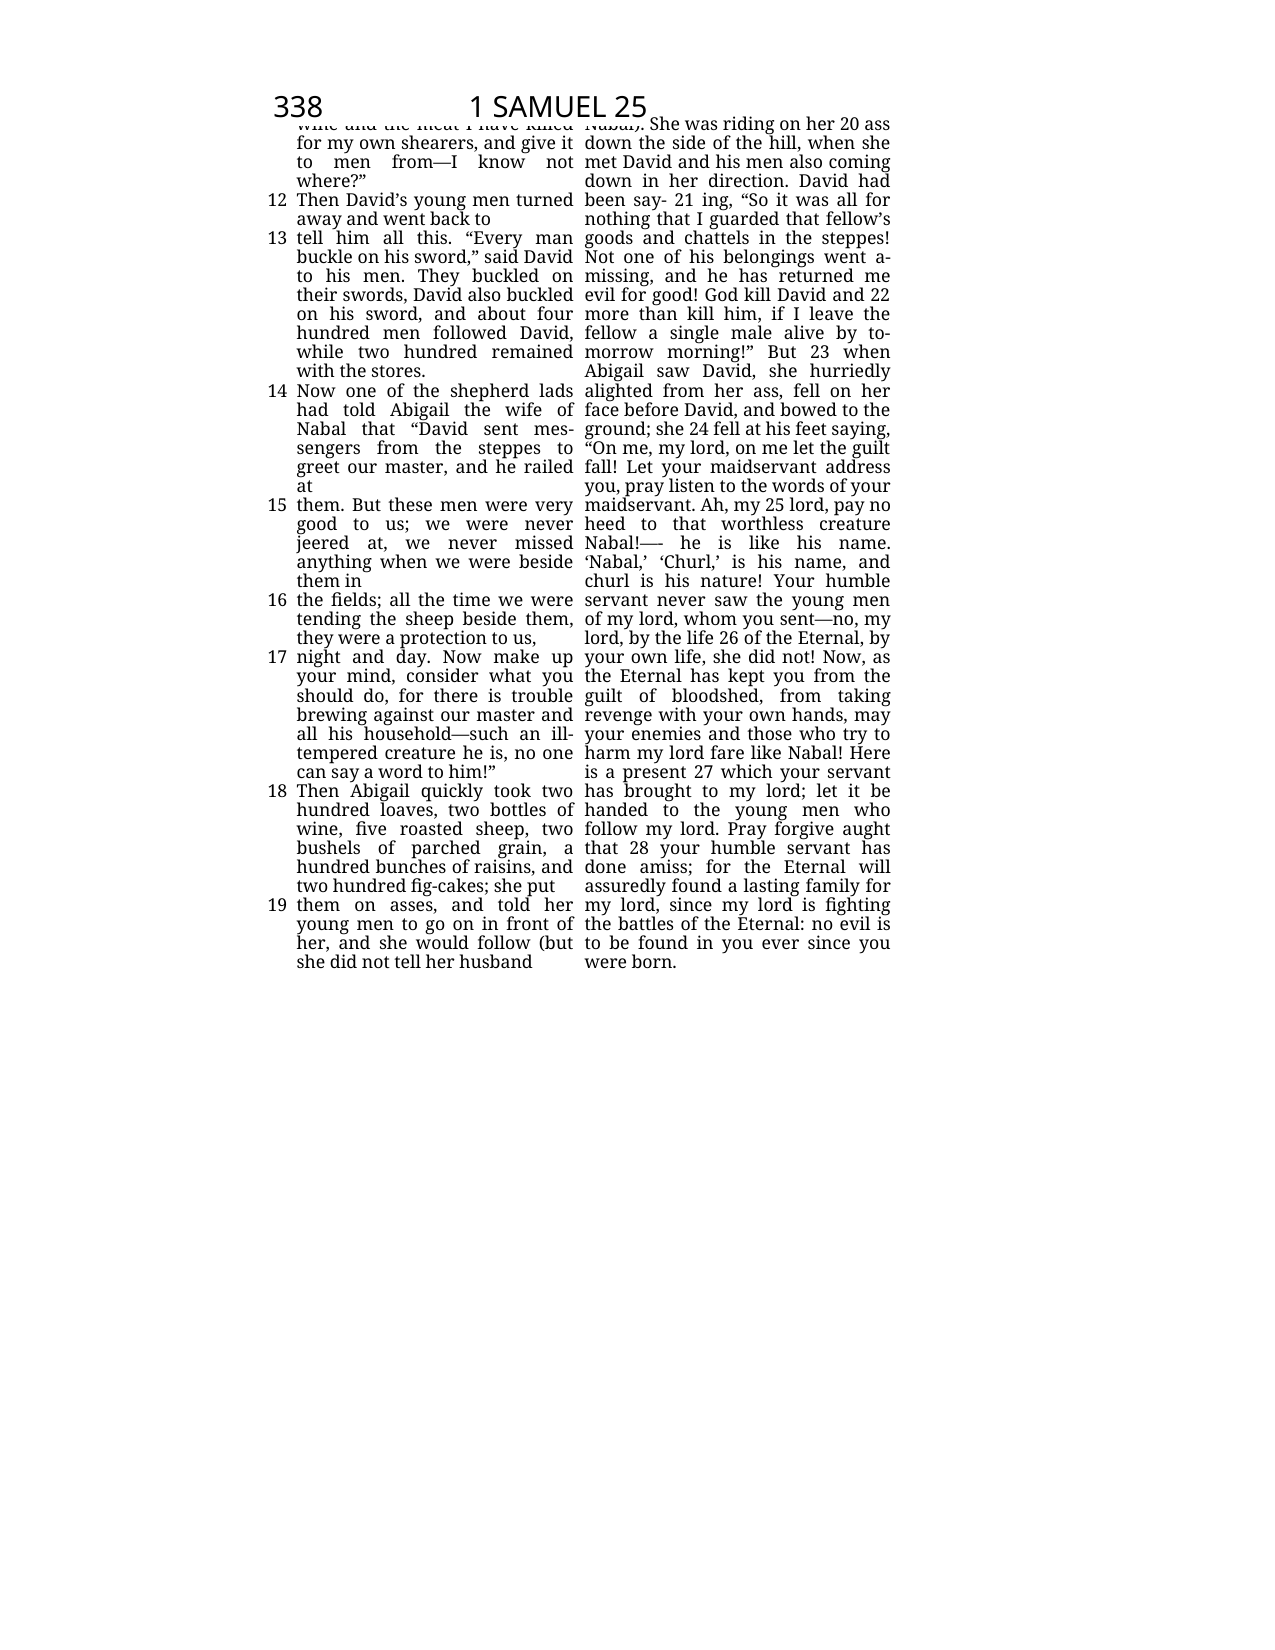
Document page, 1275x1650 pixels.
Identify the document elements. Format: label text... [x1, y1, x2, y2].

list Now one of the shepherd lads had told Abigail the wife of Nabal that “David sent mes­sengers from the steppes to greet our master, and he railed at [267, 382, 574, 496]
list them on asses, and told her young men to go on in front of her, and she would follow (but she did not tell her husband [267, 896, 574, 973]
list Then Abigail quickly took two hundred loaves, two bottles of wine, five roasted sheep, two bushels of parched grain, a hundred bunches of raisins, and two hundred fig-cakes; she put [267, 782, 574, 896]
text Nabal). She was riding on her 20 ass down the side of the hill, when she met David and his men also coming down in her direction. David had been say- 21 ing, “So it was all for nothing that I guarded that fellow’s goods and chattels in the steppes! Not one of his belongings went a-missing, and he has returned me evil for good! God kill David and 22 more than kill him, if I leave the fellow a single male alive by to-morrow morning!” But 23 when Abigail saw David, she hurriedly alighted from her ass, fell on her face before David, and bowed to the ground; she 24 fell at his feet saying, “On me, my lord, on me let the guilt fall! Let your maidservant address you, pray listen to the words of your maidservant. Ah, my 25 lord, pay no heed to that worthless creature Nabal!—- he is like his name. ‘Nabal,’ ‘Churl,’ is his name, and churl is his nature! Your humble servant never saw the young men of my lord, whom you sent—no, my lord, by the life 26 of the Eternal, by your own life, she did not! Now, as the Eternal has kept you from the guilt of bloodshed, from taking revenge with your own hands, may your enemies and those who try to harm my lord fare like Nabal! Here is a present 27 which your servant has brought to my lord; let it be handed to the young men who follow my lord. Pray forgive aught that 28 your humble servant has done amiss; for the Eternal will assuredly found a lasting family for my lord, since my lord is fighting the battles of the Eter­nal: no evil is to be found in you ever since you were born. [584, 115, 891, 973]
list night and day. Now make up your mind, consider what you should do, for there is trouble brewing against our master and all his household—such an ill-tempered creature he is, no one can say a word to him!” [267, 649, 574, 782]
list away from their masters! And I am to take my bread and my wine and the meat I have killed for my own shearers, and give it to men from—I know not where?” [267, 115, 574, 191]
list them. But these men were very good to us; we were never jeered at, we never missed anything when we were beside them in [267, 496, 574, 591]
list Then David’s young men turned away and went back to [267, 191, 574, 229]
list tell him all this. “Every man buckle on his sword,” said David to his men. They buckled on their swords, David also buckled on his sword, and about four hundred men fol­lowed David, while two hundred remained with the stores. [267, 229, 574, 382]
list the fields; all the time we were tending the sheep beside them, they were a protection to us, [267, 591, 574, 649]
